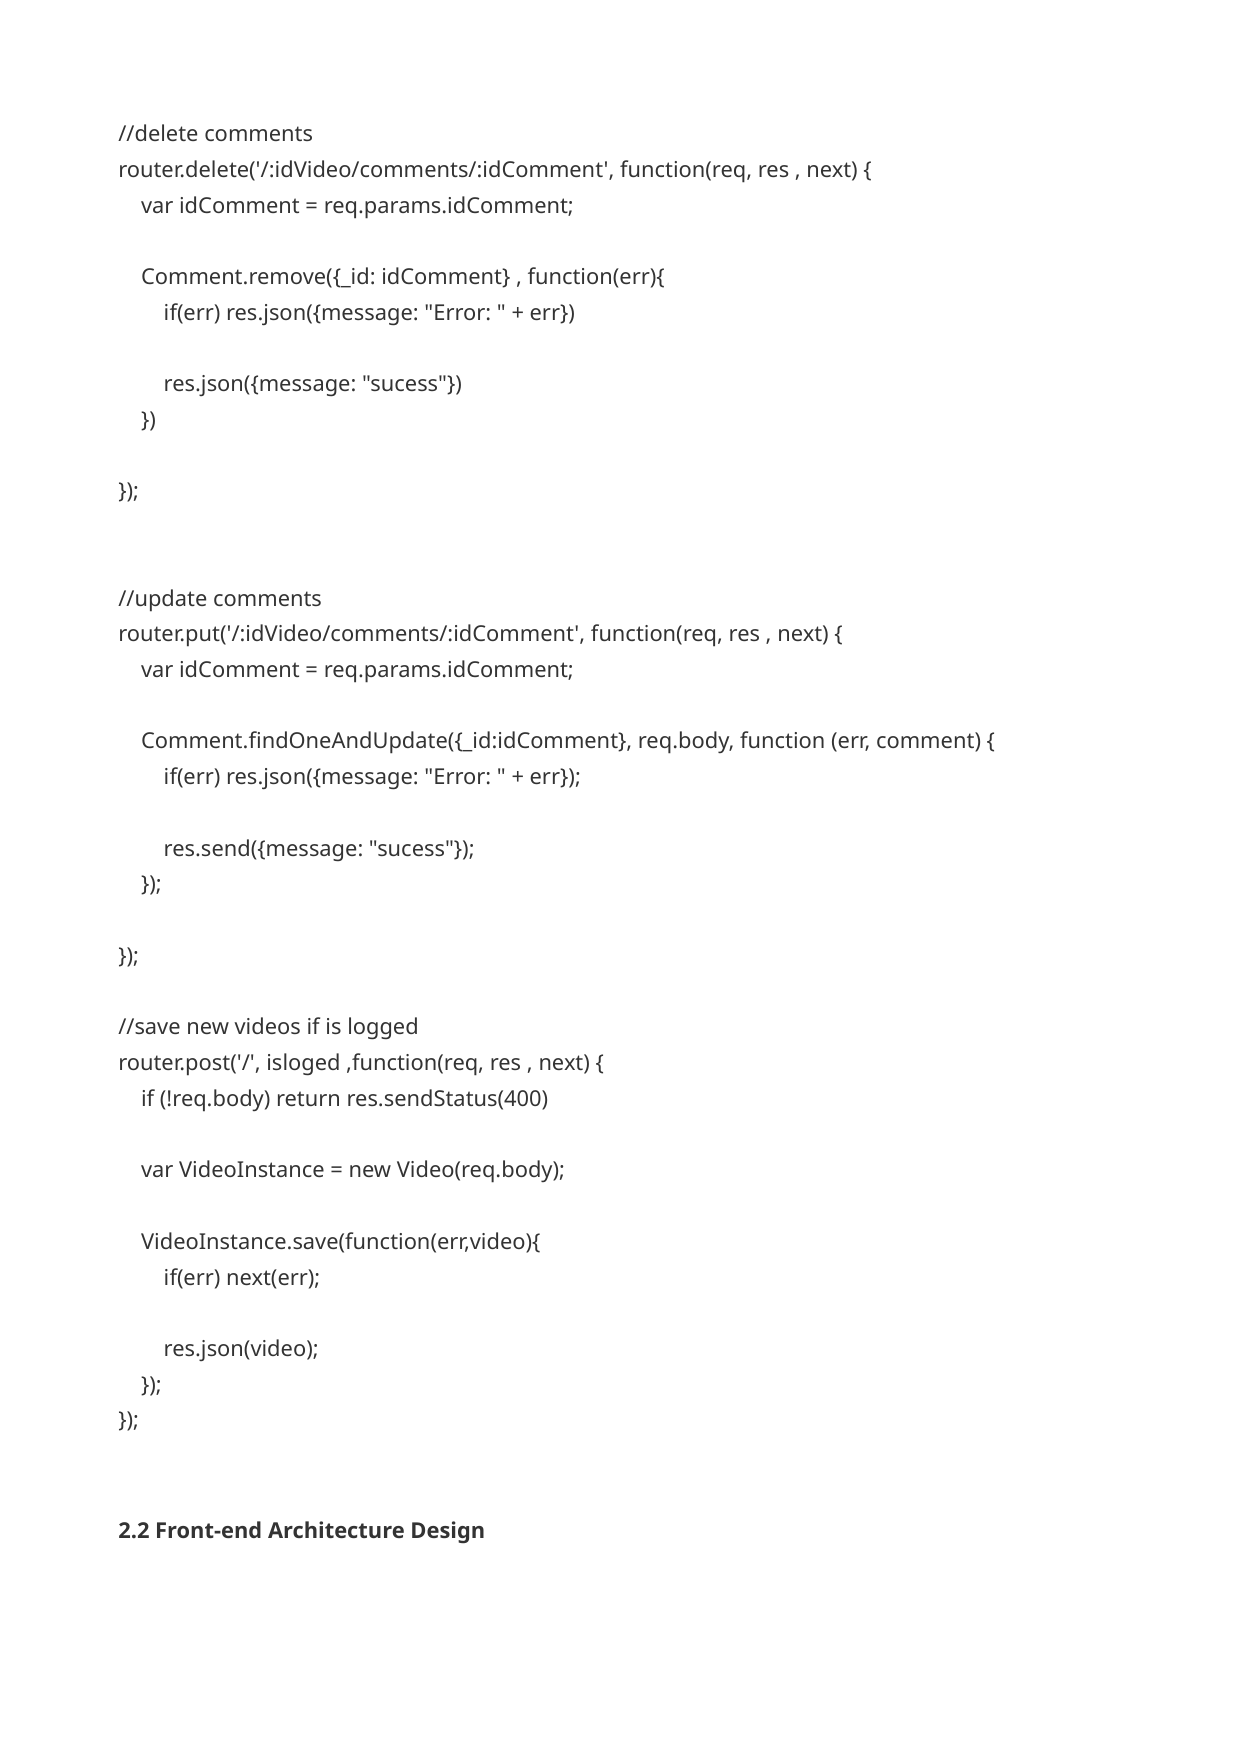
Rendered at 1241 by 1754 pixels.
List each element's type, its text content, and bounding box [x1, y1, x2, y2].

text router.post('/', isloged ,function(req, res , next) { [118, 1047, 1122, 1077]
text res.json(video); [118, 1333, 1122, 1363]
text res.json({message: "sucess"}) [118, 368, 1122, 398]
text }); [118, 940, 1122, 970]
text //update comments [118, 583, 1122, 612]
text }); [118, 475, 1122, 505]
text }); [118, 1369, 1122, 1398]
text }); [118, 868, 1122, 898]
text if(err) res.json({message: "Error: " + err}); [118, 761, 1122, 791]
text if (!req.body) return res.sendStatus(400) [118, 1083, 1122, 1113]
text router.delete('/:idVideo/comments/:idComment', function(req, res , next) { [118, 154, 1122, 184]
text var idComment = req.params.idComment; [118, 654, 1122, 684]
text if(err) res.json({message: "Error: " + err}) [118, 297, 1122, 327]
text if(err) next(err); [118, 1261, 1122, 1291]
text Comment.remove({_id: idComment} , function(err){ [118, 261, 1122, 291]
text res.send({message: "sucess"}); [118, 833, 1122, 862]
text var VideoInstance = new Video(req.body); [118, 1154, 1122, 1184]
text router.put('/:idVideo/comments/:idComment', function(req, res , next) { [118, 618, 1122, 648]
text //delete comments [118, 118, 1122, 148]
text Comment.findOneAndUpdate({_id:idComment}, req.body, function (err, comment) { [118, 726, 1122, 755]
text VideoInstance.save(function(err,video){ [118, 1226, 1122, 1256]
text }); [118, 1404, 1122, 1434]
text //save new videos if is logged [118, 1011, 1122, 1041]
text var idComment = req.params.idComment; [118, 189, 1122, 219]
text }) [118, 404, 1122, 434]
text 2.2 Front-end Architecture Design [118, 1512, 1122, 1544]
